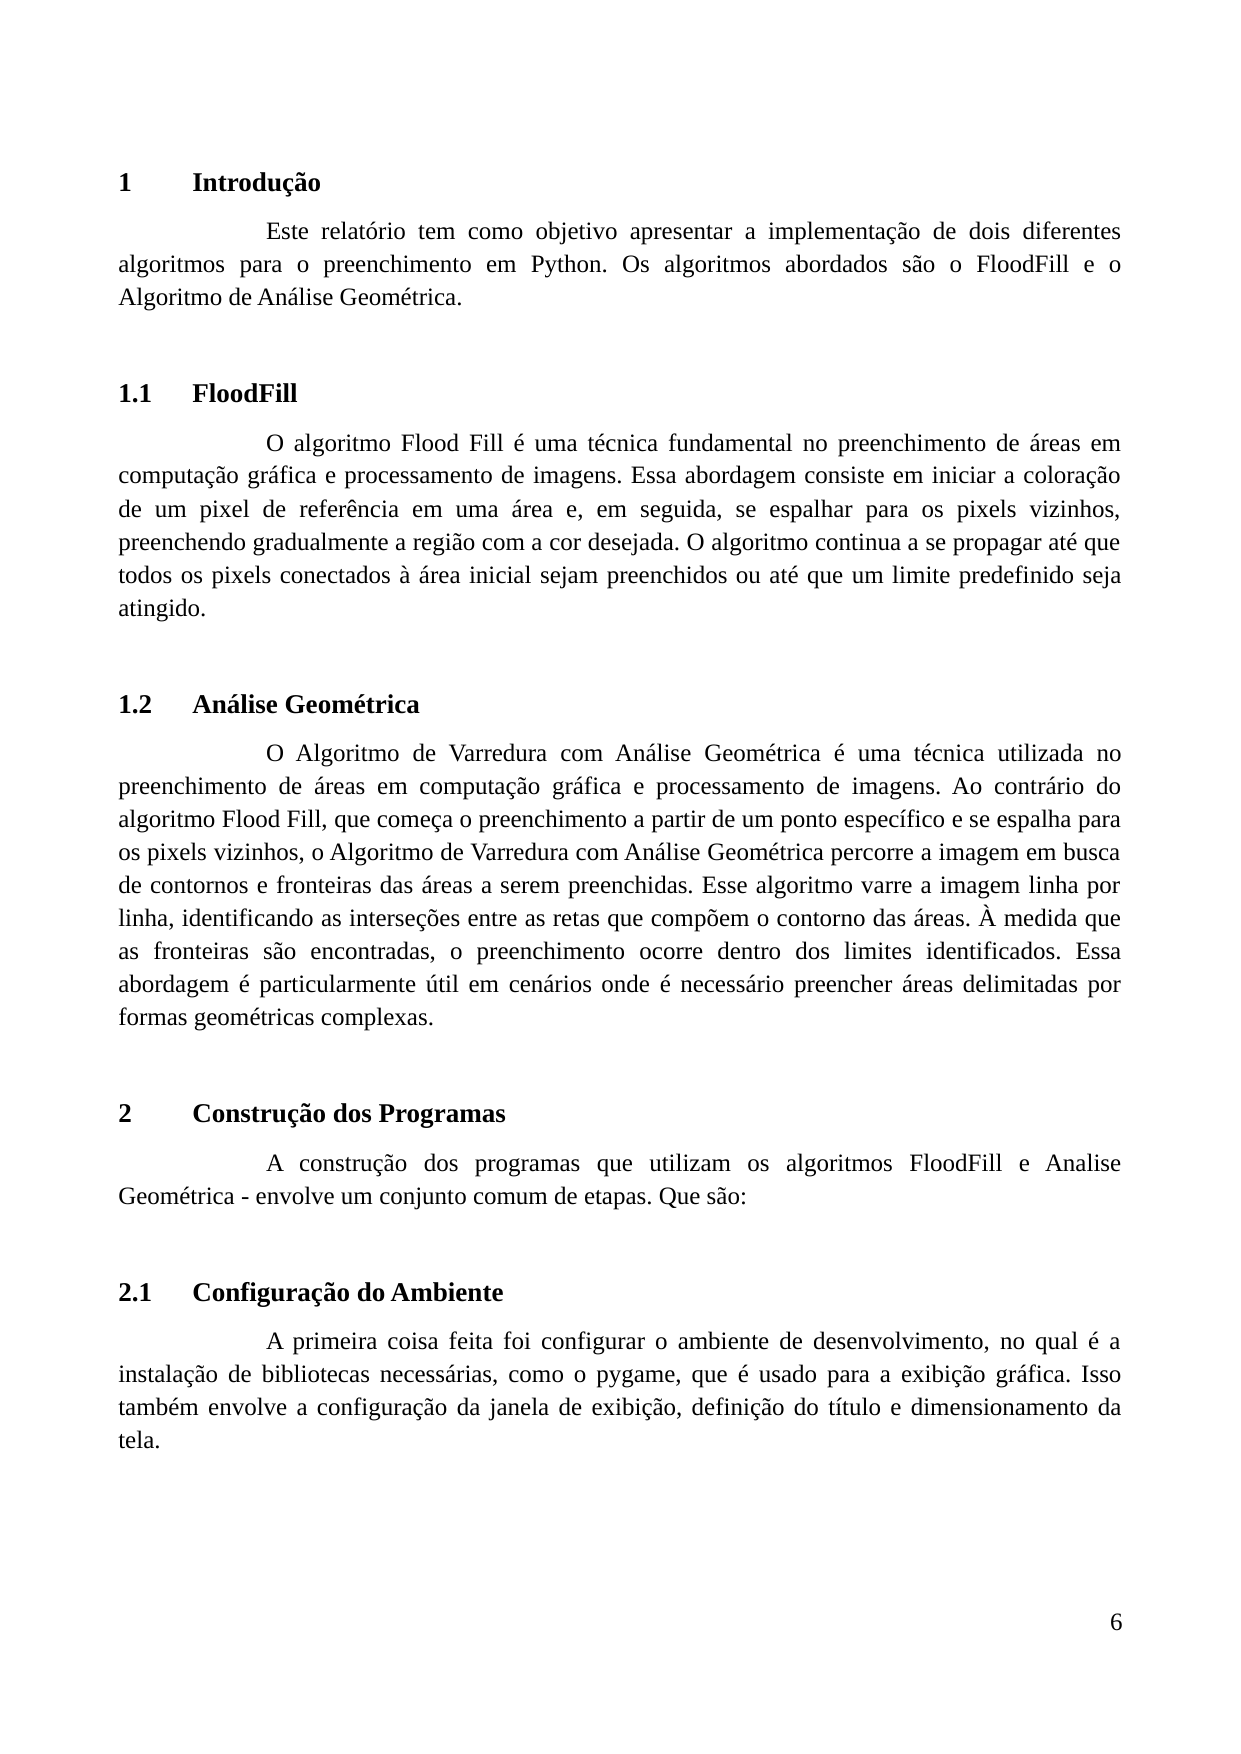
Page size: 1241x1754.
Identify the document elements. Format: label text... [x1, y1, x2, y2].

text 1.2 Análise Geométrica [118, 688, 1122, 719]
text O Algoritmo de Varredura com Análise Geométrica é uma técnica utilizada no preenchimento de áreas em computação gráfica e processamento de imagens. Ao contrário do algoritmo Flood Fill, que começa o preenchimento a partir de um ponto específico e se espalha para os pixels vizinhos, o Algoritmo de Varredura com Análise Geométrica percorre a imagem em busca de contornos e fronteiras das áreas a serem preenchidas. Esse algoritmo varre a imagem linha por linha, identificando as interseções entre as retas que compõem o contorno das áreas. À medida que as fronteiras são encontradas, o preenchimento ocorre dentro dos limites identificados. Essa abordagem é particularmente útil em cenários onde é necessário preencher áreas delimitadas por formas geométricas complexas. [118, 738, 1122, 1031]
text A primeira coisa feita foi configurar o ambiente de desenvolvimento, no qual é a instalação de bibliotecas necessárias, como o pygame, que é usado para a exibição gráfica. Isso também envolve a configuração da janela de exibição, definição do título e dimensionamento da tela. [118, 1326, 1122, 1454]
text 1.1 FloodFill [118, 377, 1122, 408]
text Este relatório tem como objetivo apresentar a implementação de dois diferentes algoritmos para o preenchimento em Python. Os algoritmos abordados são o FloodFill e o Algoritmo de Análise Geométrica. [118, 216, 1122, 311]
text A construção dos programas que utilizam os algoritmos FloodFill e Analise Geométrica - envolve um conjunto comum de etapas. Que são: [118, 1148, 1122, 1210]
text 2.1 Configuração do Ambiente [118, 1276, 1122, 1307]
text 2 Construção dos Programas [118, 1098, 1122, 1129]
text 1 Introdução [118, 166, 1122, 197]
text O algoritmo Flood Fill é uma técnica fundamental no preenchimento de áreas em computação gráfica e processamento de imagens. Essa abordagem consiste em iniciar a coloração de um pixel de referência em uma área e, em seguida, se espalhar para os pixels vizinhos, preenchendo gradualmente a região com a cor desejada. O algoritmo continua a se propagar até que todos os pixels conectados à área inicial sejam preenchidos ou até que um limite predefinido seja atingido. [118, 428, 1122, 621]
